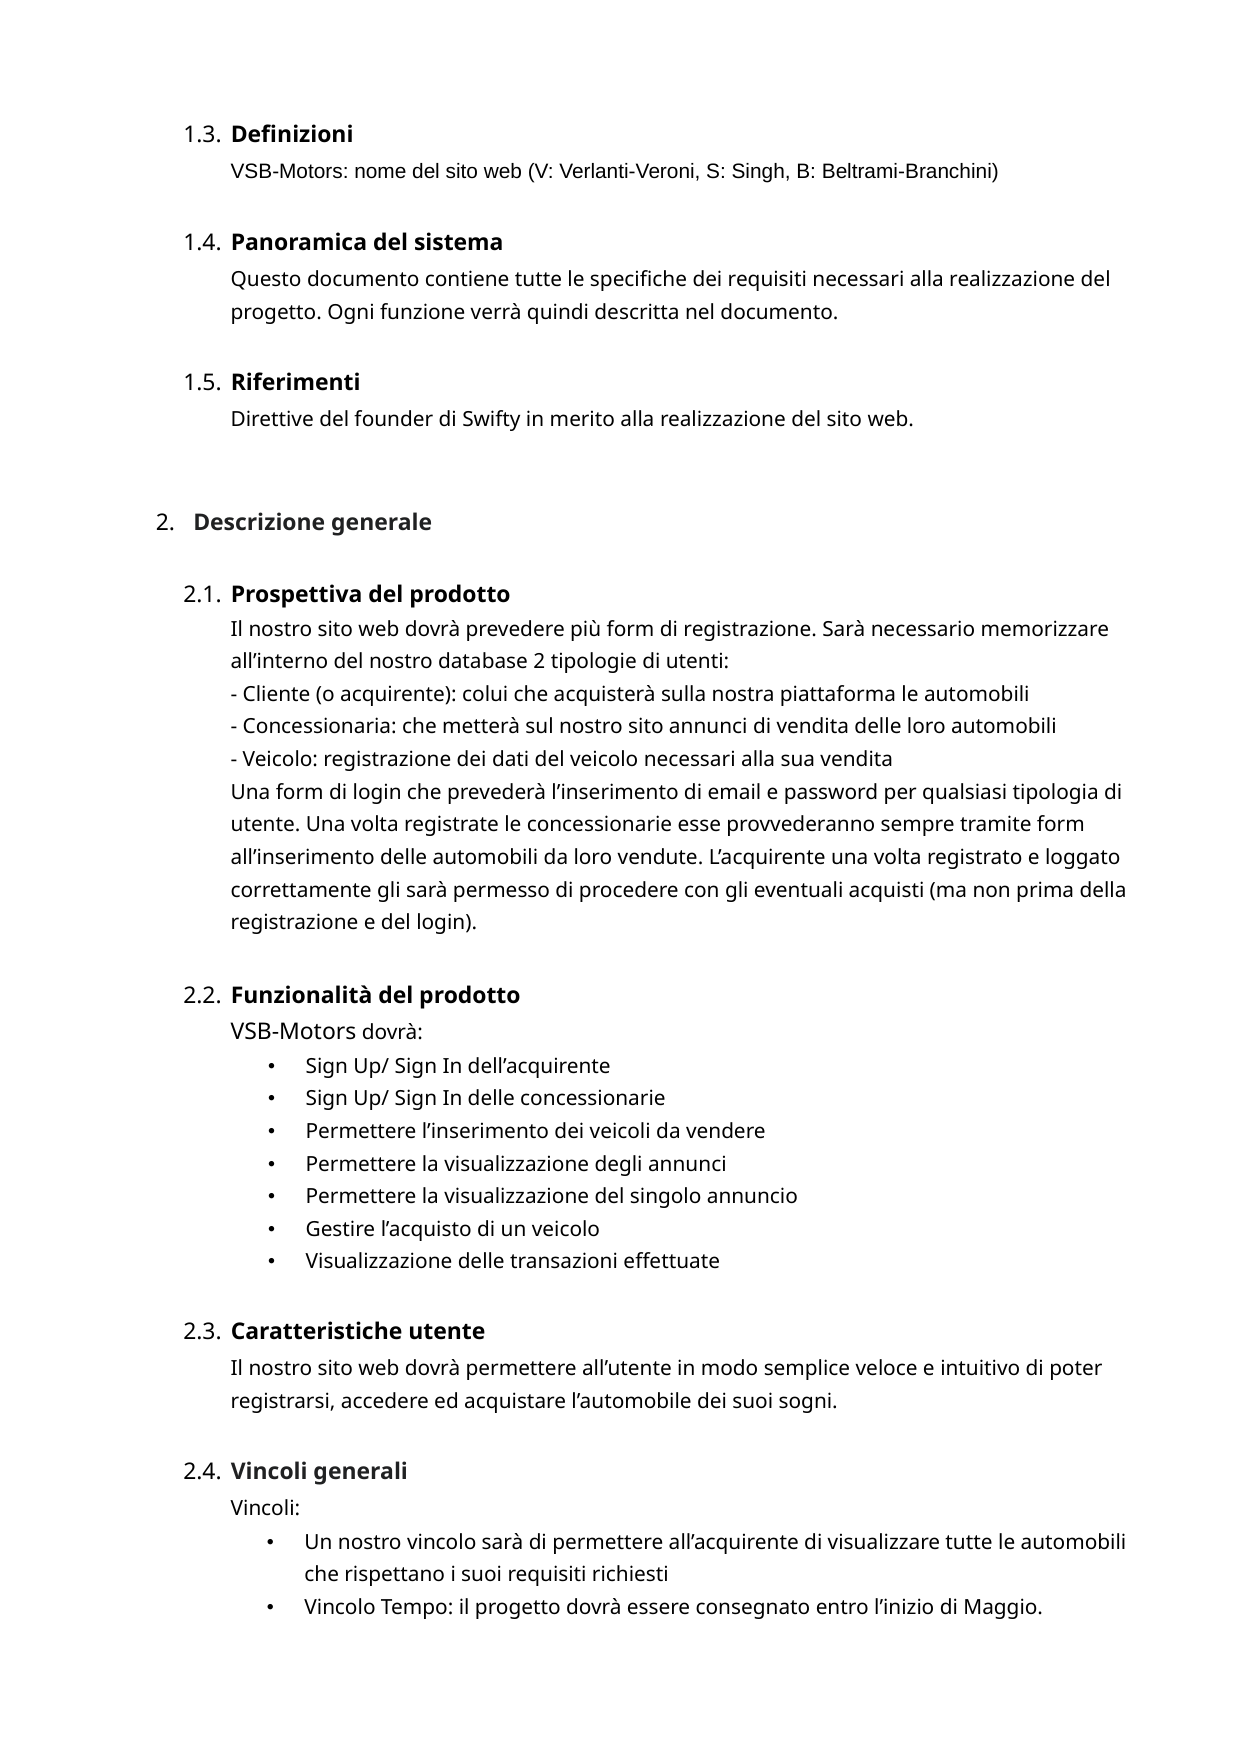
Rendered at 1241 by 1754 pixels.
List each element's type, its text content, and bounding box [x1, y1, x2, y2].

list Gestire l’acquisto di un veicolo [268, 1214, 1140, 1242]
text VSB-Motors dovrà: [189, 1015, 1140, 1046]
list Visualizzazione delle transazioni effettuate [268, 1247, 1140, 1275]
list Descrizione generale [156, 506, 1140, 537]
list - Cliente (o acquirente): colui che acquisterà sulla nostra piattaforma le automobili [189, 679, 1140, 707]
list Panoramica del sistema [183, 226, 1140, 257]
list Permettere l’inserimento dei veicoli da vendere [268, 1116, 1140, 1144]
text Il nostro sito web dovrà permettere all’utente in modo semplice veloce e intuitivo di poter registrarsi, accedere ed acquistare l’automobile dei suoi sogni. [189, 1351, 1140, 1415]
list Permettere la visualizzazione degli annunci [268, 1149, 1140, 1177]
list Caratteristiche utente [183, 1315, 1140, 1346]
list Sign Up/ Sign In delle concessionarie [268, 1083, 1140, 1112]
list Vincolo Tempo: il progetto dovrà essere consegnato entro l’inizio di Maggio. [267, 1592, 1140, 1621]
list Prospettiva del prodotto [183, 578, 1140, 609]
list Sign Up/ Sign In dell’acquirente [268, 1051, 1140, 1079]
list Una form di login che prevederà l’inserimento di email e password per qualsiasi tipologia di utente. Una volta registrate le concessionarie esse provvederanno sempre tramite form all’inserimento delle automobili da loro vendute. L’acquirente una volta registrato e loggato correttamente gli sarà permesso di procedere con gli eventuali acquisti (ma non prima della registrazione e del login). [189, 777, 1140, 936]
list - Veicolo: registrazione dei dati del veicolo necessari alla sua vendita [189, 744, 1140, 773]
list Permettere la visualizzazione del singolo annuncio [268, 1181, 1140, 1210]
list Il nostro sito web dovrà prevedere più form di registrazione. Sarà necessario memorizzare all’interno del nostro database 2 tipologie di utenti: [189, 614, 1140, 675]
text Direttive del founder di Swifty in merito alla realizzazione del sito web. [189, 402, 1140, 433]
list Riferimenti [183, 366, 1140, 397]
list Funzionalità del prodotto [183, 979, 1140, 1010]
list Definizioni [183, 118, 1140, 149]
list Vincoli generali [183, 1455, 1140, 1486]
text Vincoli: [189, 1491, 1140, 1522]
text Questo documento contiene tutte le specifiche dei requisiti necessari alla realizzazione del progetto. Ogni funzione verrà quindi descritta nel documento. [189, 262, 1140, 326]
list - Concessionaria: che metterà sul nostro sito annunci di vendita delle loro automobili [189, 712, 1140, 740]
text VSB-Motors: nome del sito web (V: Verlanti-Veroni, S: Singh, B: Beltrami-Branchini) [189, 154, 1140, 185]
list Un nostro vincolo sarà di permettere all’acquirente di visualizzare tutte le automobili che rispettano i suoi requisiti richiesti [267, 1527, 1140, 1588]
